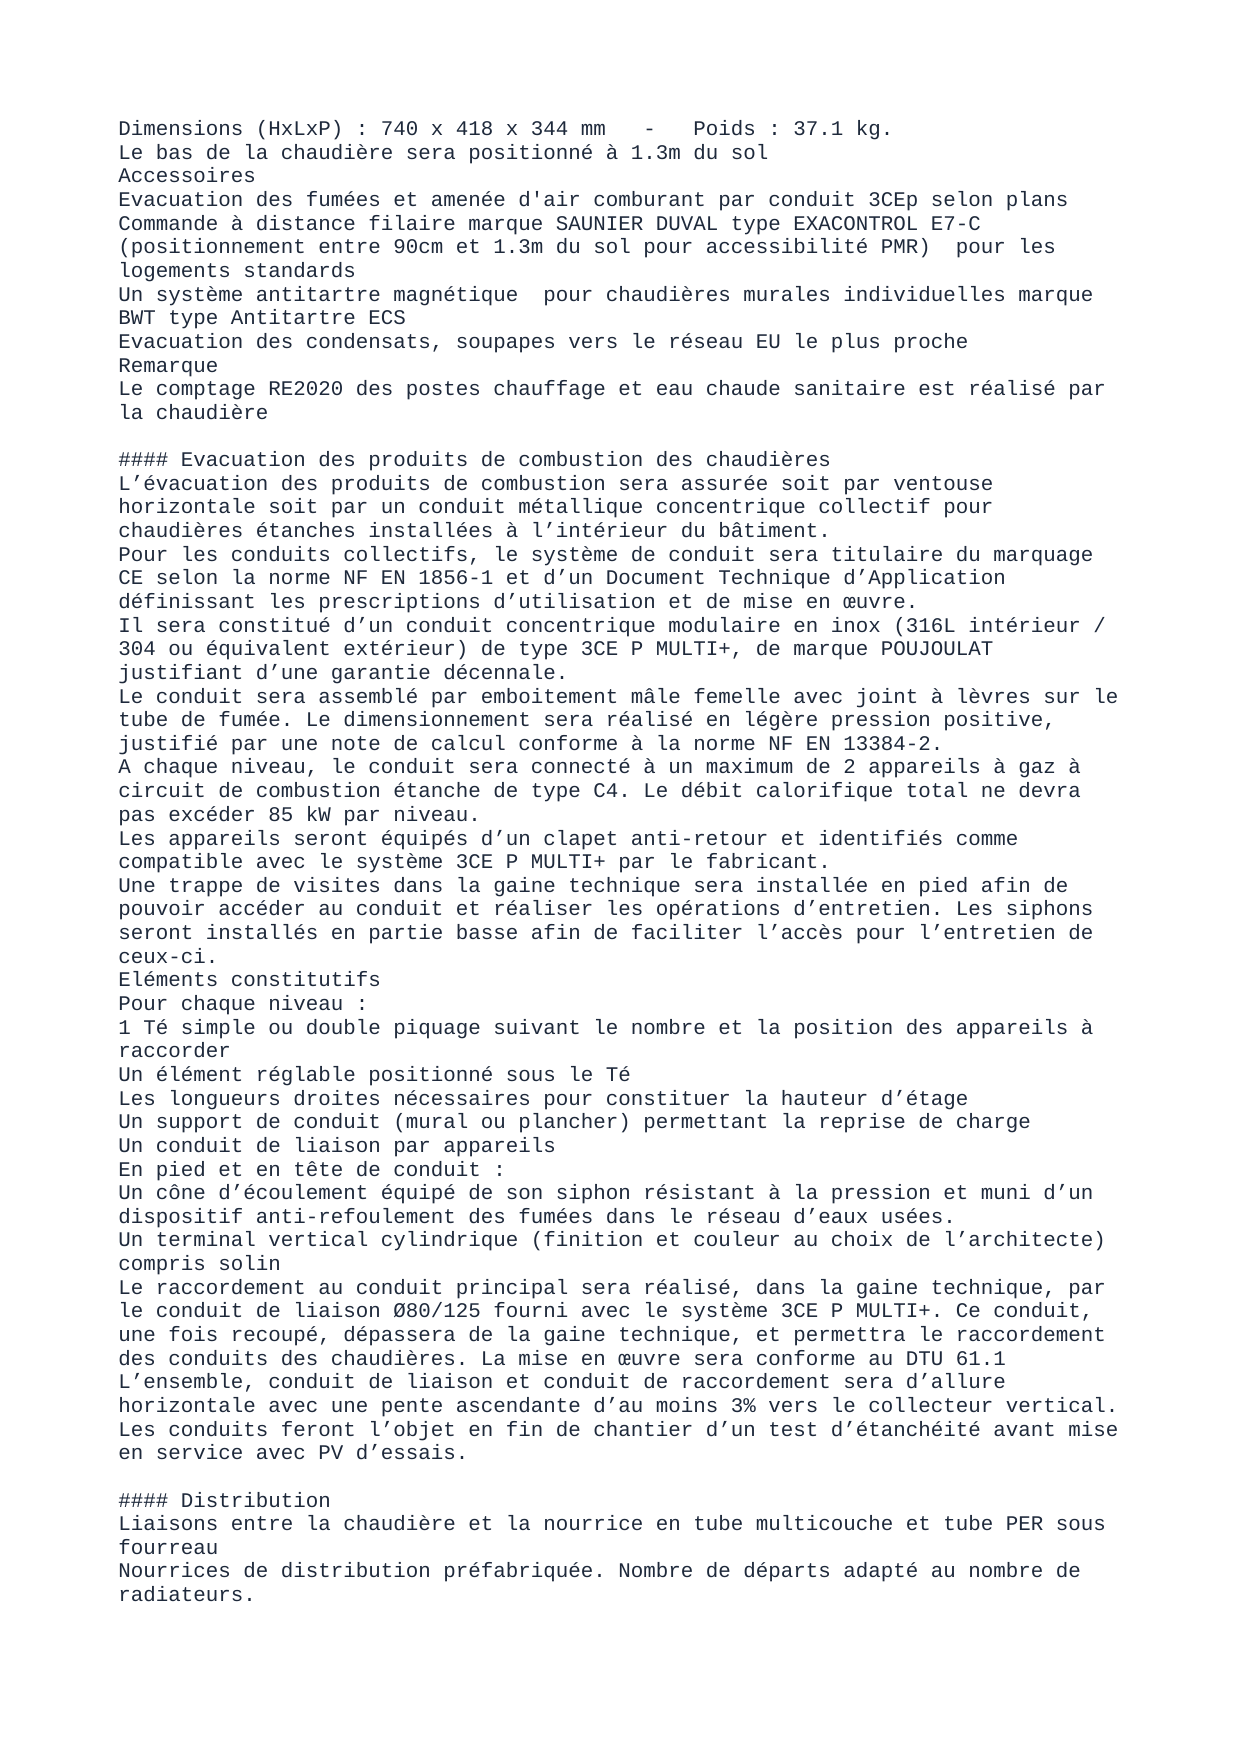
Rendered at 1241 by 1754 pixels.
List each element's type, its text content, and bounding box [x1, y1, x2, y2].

text Evacuation des fumées et amenée d'air comburant par conduit 3CEp selon plans [118, 189, 1122, 213]
text Un système antitartre magnétique pour chaudières murales individuelles marque BWT type Antitartre ECS [118, 284, 1122, 331]
text Un conduit de liaison par appareils [118, 1135, 1122, 1158]
text Les longueurs droites nécessaires pour constituer la hauteur d’étage [118, 1088, 1122, 1111]
text Eléments constitutifs [118, 969, 1122, 993]
text A chaque niveau, le conduit sera connecté à un maximum de 2 appareils à gaz à circuit de combustion étanche de type C4. Le débit calorifique total ne devra pas excéder 85 kW par niveau. [118, 757, 1122, 827]
text #### Evacuation des produits de combustion des chaudières [118, 449, 1122, 473]
text Accessoires [118, 165, 1122, 189]
text En pied et en tête de conduit : [118, 1158, 1122, 1182]
text Les conduits feront l’objet en fin de chantier d’un test d’étanchéité avant mise en service avec PV d’essais. [118, 1419, 1122, 1466]
text Le raccordement au conduit principal sera réalisé, dans la gaine technique, par le conduit de liaison Ø80/125 fourni avec le système 3CE P MULTI+. Ce conduit, une fois recoupé, dépassera de la gaine technique, et permettra le raccordement des conduits des chaudières. La mise en œuvre sera conforme au DTU 61.1 [118, 1277, 1122, 1371]
text Le comptage RE2020 des postes chauffage et eau chaude sanitaire est réalisé par la chaudière [118, 378, 1122, 426]
text Le conduit sera assemblé par emboitement mâle femelle avec joint à lèvres sur le tube de fumée. Le dimensionnement sera réalisé en légère pression positive, justifié par une note de calcul conforme à la norme NF EN 13384-2. [118, 686, 1122, 757]
text 1 Té simple ou double piquage suivant le nombre et la position des appareils à raccorder [118, 1017, 1122, 1064]
text Un terminal vertical cylindrique (finition et couleur au choix de l’architecte) compris solin [118, 1229, 1122, 1277]
text Un élément réglable positionné sous le Té [118, 1064, 1122, 1088]
text Liaisons entre la chaudière et la nourrice en tube multicouche et tube PER sous fourreau [118, 1513, 1122, 1561]
text Remarque [118, 354, 1122, 378]
text Les appareils seront équipés d’un clapet anti-retour et identifiés comme compatible avec le système 3CE P MULTI+ par le fabricant. [118, 827, 1122, 875]
text Un cône d’écoulement équipé de son siphon résistant à la pression et muni d’un dispositif anti-refoulement des fumées dans le réseau d’eaux usées. [118, 1182, 1122, 1229]
text Un support de conduit (mural ou plancher) permettant la reprise de charge [118, 1111, 1122, 1135]
text Nourrices de distribution préfabriquée. Nombre de départs adapté au nombre de radiateurs. [118, 1561, 1122, 1608]
text Pour chaque niveau : [118, 993, 1122, 1017]
text L’ensemble, conduit de liaison et conduit de raccordement sera d’allure horizontale avec une pente ascendante d’au moins 3% vers le collecteur vertical. [118, 1371, 1122, 1419]
text Evacuation des condensats, soupapes vers le réseau EU le plus proche [118, 331, 1122, 354]
text Dimensions (HxLxP) : 740 x 418 x 344 mm - Poids : 37.1 kg. [118, 118, 1122, 142]
text #### Distribution [118, 1489, 1122, 1513]
text Pour les conduits collectifs, le système de conduit sera titulaire du marquage CE selon la norme NF EN 1856-1 et d’un Document Technique d’Application définissant les prescriptions d’utilisation et de mise en œuvre. [118, 544, 1122, 615]
text Commande à distance filaire marque SAUNIER DUVAL type EXACONTROL E7-C (positionnement entre 90cm et 1.3m du sol pour accessibilité PMR) pour les logements standards [118, 213, 1122, 284]
text Le bas de la chaudière sera positionné à 1.3m du sol [118, 142, 1122, 165]
text Une trappe de visites dans la gaine technique sera installée en pied afin de pouvoir accéder au conduit et réaliser les opérations d’entretien. Les siphons seront installés en partie basse afin de faciliter l’accès pour l’entretien de ceux-ci. [118, 875, 1122, 969]
text Il sera constitué d’un conduit concentrique modulaire en inox (316L intérieur / 304 ou équivalent extérieur) de type 3CE P MULTI+, de marque POUJOULAT justifiant d’une garantie décennale. [118, 615, 1122, 686]
text L’évacuation des produits de combustion sera assurée soit par ventouse horizontale soit par un conduit métallique concentrique collectif pour chaudières étanches installées à l’intérieur du bâtiment. [118, 473, 1122, 544]
